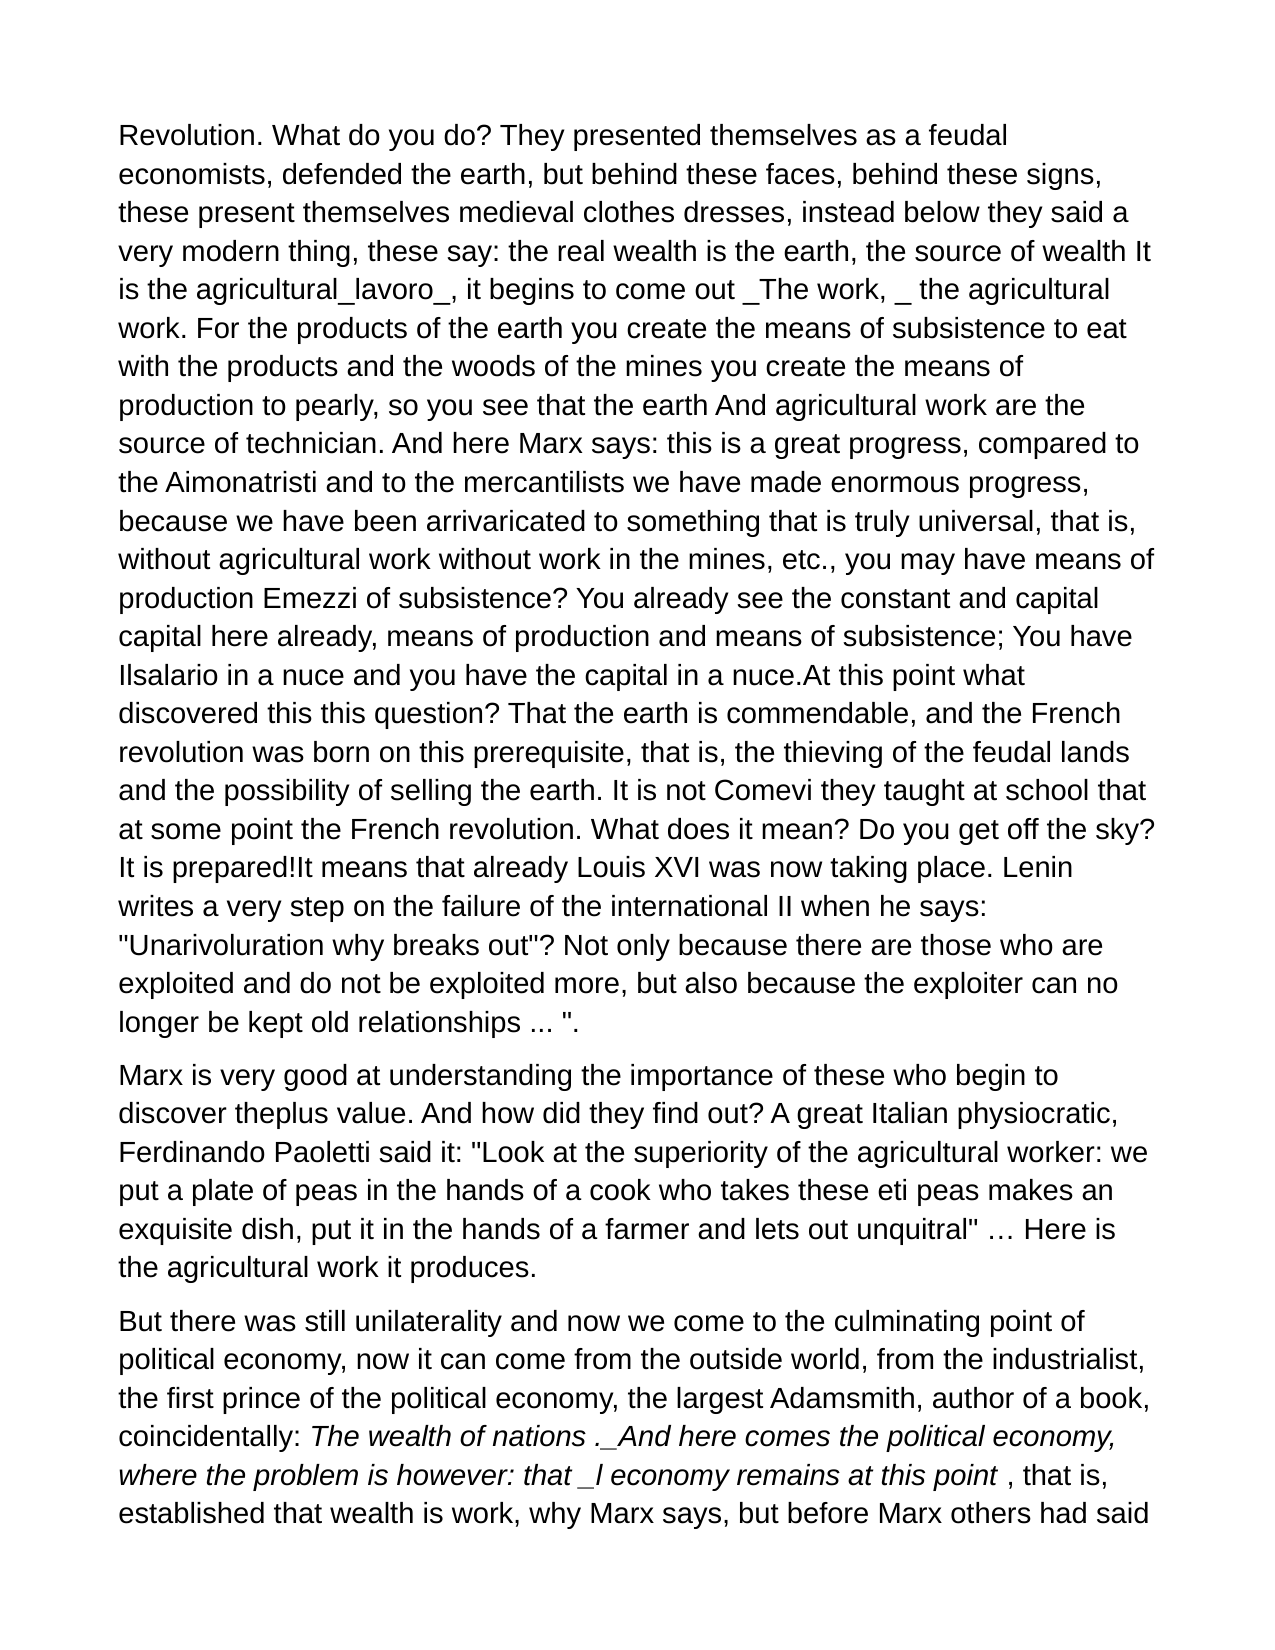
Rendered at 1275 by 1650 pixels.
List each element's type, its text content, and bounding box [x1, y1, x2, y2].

text But there was still unilaterality and now we come to the culminating point of political economy, now it can come from the outside world, from the industrialist, the first prince of the political economy, the largest Adamsmith, author of a book, coincidentally: The wealth of nations ._And here comes the political economy, where the problem is however: that _l economy remains at this point , that is, established that wealth is work, why Marx says, but before Marx others had said [118, 1303, 1157, 1530]
text Marx is very good at understanding the importance of these who begin to discover theplus value. And how did they find out? A great Italian physiocratic, Ferdinando Paoletti said it: "Look at the superiority of the agricultural worker: we put a plate of peas in the hands of a cook who takes these eti peas makes an exquisite dish, put it in the hands of a farmer and lets out unquitral" … Here is the agricultural work it produces. [118, 1058, 1157, 1284]
text Revolution. What do you do? They presented themselves as a feudal economists, defended the earth, but behind these faces, behind these signs, these present themselves medieval clothes dresses, instead below they said a very modern thing, these say: the real wealth is the earth, the source of wealth It is the agricultural_lavoro_, it begins to come out _The work, _ the agricultural work. For the products of the earth you create the means of subsistence to eat with the products and the woods of the mines you create the means of production to pearly, so you see that the earth And agricultural work are the source of technician. And here Marx says: this is a great progress, compared to the Aimonatristi and to the mercantilists we have made enormous progress, because we have been arrivaricated to something that is truly universal, that is, without agricultural work without work in the mines, etc., you may have means of production Emezzi of subsistence? You already see the constant and capital capital here already, means of production and means of subsistence; You have Ilsalario in a nuce and you have the capital in a nuce.At this point what discovered this this question? That the earth is commendable, and the French revolution was born on this prerequisite, that is, the thieving of the feudal lands and the possibility of selling the earth. It is not Comevi they taught at school that at some point the French revolution. What does it mean? Do you get off the sky? It is prepared!It means that already Louis XVI was now taking place. Lenin writes a very step on the failure of the international II when he says: "Unarivoluration why breaks out"? Not only because there are those who are exploited and do not be exploited more, but also because the exploiter can no longer be kept old relationships ... ". [118, 118, 1157, 1038]
